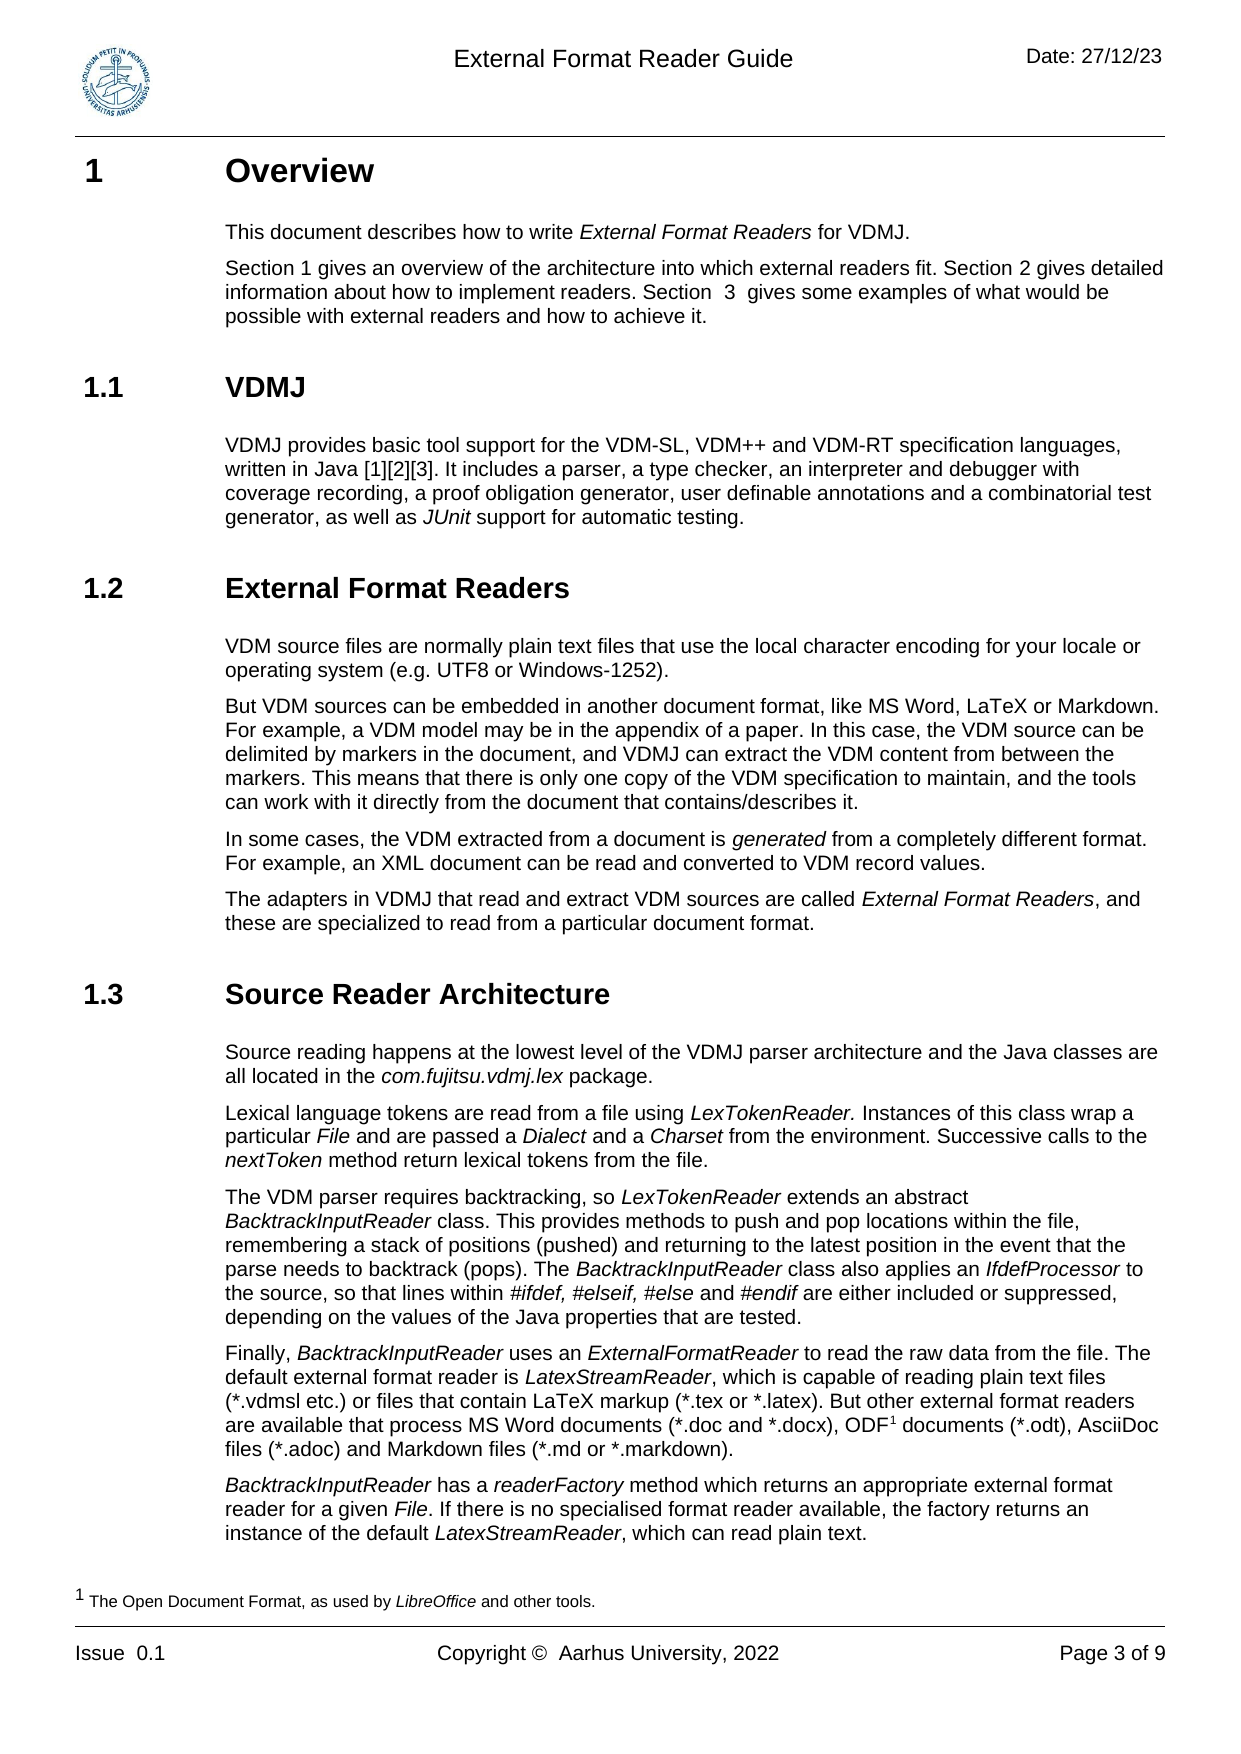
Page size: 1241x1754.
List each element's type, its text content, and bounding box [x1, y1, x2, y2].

text But VDM sources can be embedded in another document format, like MS Word, LaTeX or Markdown. For example, a VDM model may be in the appendix of a paper. In this case, the VDM source can be delimited by markers in the document, and VDMJ can extract the VDM content from between the markers. This means that there is only one copy of the VDM specification to maintain, and the tools can work with it directly from the document that contains/describes it. [225, 695, 1165, 814]
subtitle Overview [75, 152, 1165, 190]
text Section 1 gives an overview of the architecture into which external readers fit. Section 2 gives detailed information about how to implement readers. Section 3 gives some examples of what would be possible with external readers and how to achieve it. [225, 256, 1165, 328]
text VDMJ provides basic tool support for the VDM-SL, VDM++ and VDM-RT specification languages, written in Java [1][2][3]. It includes a parser, a type checker, an interpreter and debugger with coverage recording, a proof obligation generator, user definable annotations and a combinatorial test generator, as well as JUnit support for automatic testing. [225, 433, 1165, 529]
text The adapters in VDMJ that read and extract VDM sources are called External Format Readers, and these are specialized to read from a particular document format. [225, 887, 1165, 935]
text In some cases, the VDM extracted from a document is generated from a completely different format. For example, an XML document can be read and converted to VDM record values. [225, 827, 1165, 875]
text Source reading happens at the lowest level of the VDMJ parser architecture and the Java classes are all located in the com.fujitsu.vdmj.lex package. [225, 1040, 1165, 1088]
text Lexical language tokens are read from a file using LexTokenReader. Instances of this class wrap a particular File and are passed a Dialect and a Charset from the environment. Successive calls to the nextToken method return lexical tokens from the file. [225, 1101, 1165, 1173]
text This document describes how to write External Format Readers for VDMJ. [225, 220, 1165, 244]
text The VDM parser requires backtracking, so LexTokenReader extends an abstract BacktrackInputReader class. This provides methods to push and pop locations within the file, remembering a stack of positions (pushed) and returning to the latest position in the event that the parse needs to backtrack (pops). The BacktrackInputReader class also applies an IfdefProcessor to the source, so that lines within #ifdef, #elseif, #else and #endif are either included or suppressed, depending on the values of the Java properties that are tested. [225, 1185, 1165, 1329]
subtitle External Format Readers [75, 572, 1165, 604]
text VDM source files are normally plain text files that use the local character encoding for your locale or operating system (e.g. UTF8 or Windows-1252). [225, 634, 1165, 682]
subtitle VDMJ [75, 371, 1165, 403]
subtitle Source Reader Architecture [75, 978, 1165, 1010]
text The Open Document Format, as used by LibreOffice and other tools. [75, 1592, 1165, 1611]
text Finally, BacktrackInputReader uses an ExternalFormatReader to read the raw data from the file. The default external format reader is LatexStreamReader, which is capable of reading plain text files (*.vdmsl etc.) or files that contain LaTeX markup (*.tex or *.latex). But other external format readers are available that process MS Word documents (*.doc and *.docx), ODF documents (*.odt), AsciiDoc files (*.adoc) and Markdown files (*.md or *.markdown). [225, 1341, 1165, 1461]
text BacktrackInputReader has a readerFactory method which returns an appropriate external format reader for a given File. If there is no specialised format reader available, the factory returns an instance of the default LatexStreamReader, which can read plain text. [225, 1474, 1165, 1546]
picture [78, 44, 153, 120]
